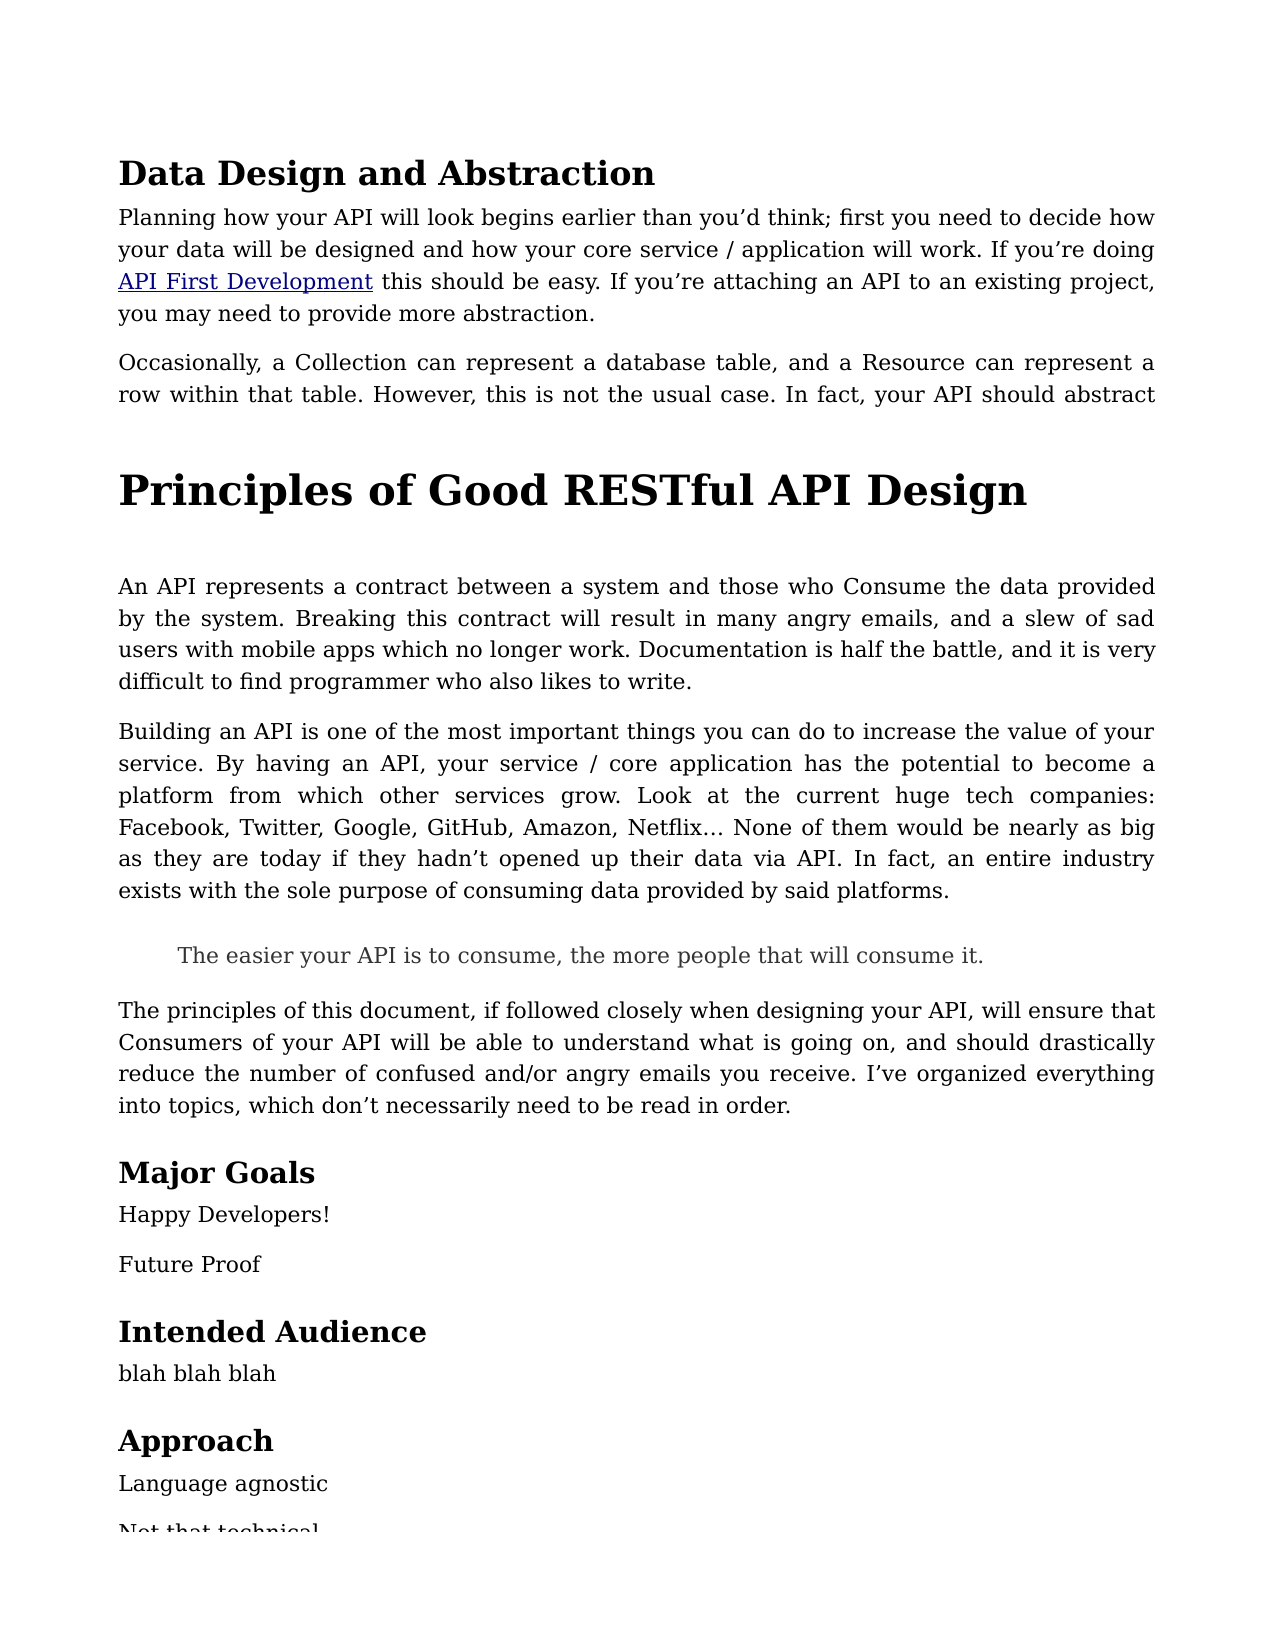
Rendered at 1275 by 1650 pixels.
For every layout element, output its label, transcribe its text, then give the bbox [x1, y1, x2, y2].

subtitle Data Design and Abstraction [118, 153, 1157, 193]
text Planning how your API will look begins earlier than you’d think; first you need to decide how your data will be designed and how your core service / application will work. If you’re doing API First Development this should be easy. If you’re attaching an API to an existing project, you may need to provide more abstraction. [118, 205, 1157, 326]
text Occasionally, a Collection can represent a database table, and a Resource can represent a row within that table. However, this is not the usual case. In fact, your API should abstract [118, 350, 1157, 408]
